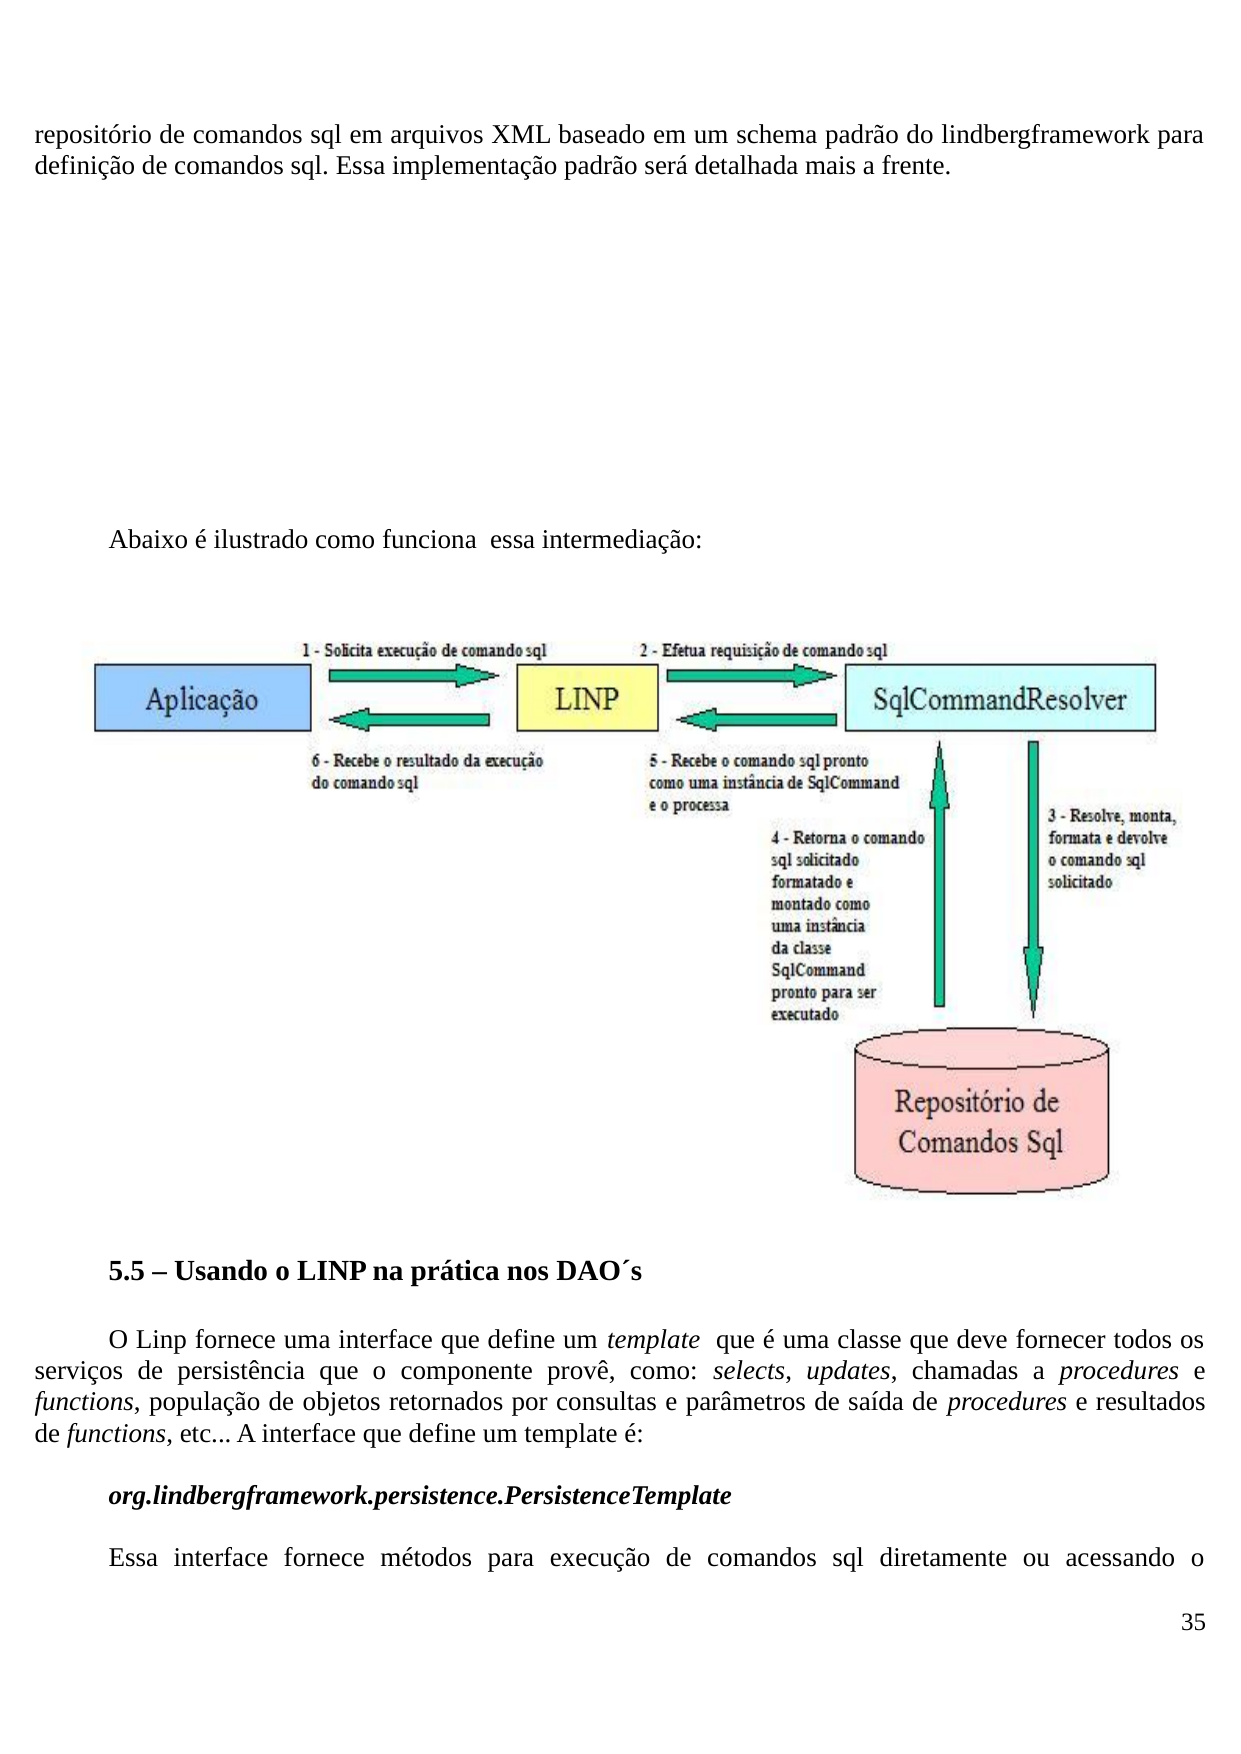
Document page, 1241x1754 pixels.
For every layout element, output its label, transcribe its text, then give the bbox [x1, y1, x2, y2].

text 5.5 – Usando o LINP na prática nos DAO´s [34, 1253, 1206, 1287]
text Abaixo é ilustrado como funciona essa intermediação: [34, 523, 1206, 554]
picture [57, 554, 1183, 1228]
text org.lindbergframework.persistence.PersistenceTemplate [34, 1479, 1206, 1510]
text Essa interface fornece métodos para execução de comandos sql diretamente ou acessando o [34, 1541, 1206, 1572]
text repositório de comandos sql em arquivos XML baseado em um schema padrão do lindbergframework para definição de comandos sql. Essa implementação padrão será detalhada mais a frente. [34, 118, 1206, 180]
text O Linp fornece uma interface que define um template que é uma classe que deve fornecer todos os serviços de persistência que o componente provê, como: selects, updates, chamadas a procedures e functions, população de objetos retornados por consultas e parâmetros de saída de procedures e resultados de functions, etc... A interface que define um template é: [34, 1321, 1206, 1448]
